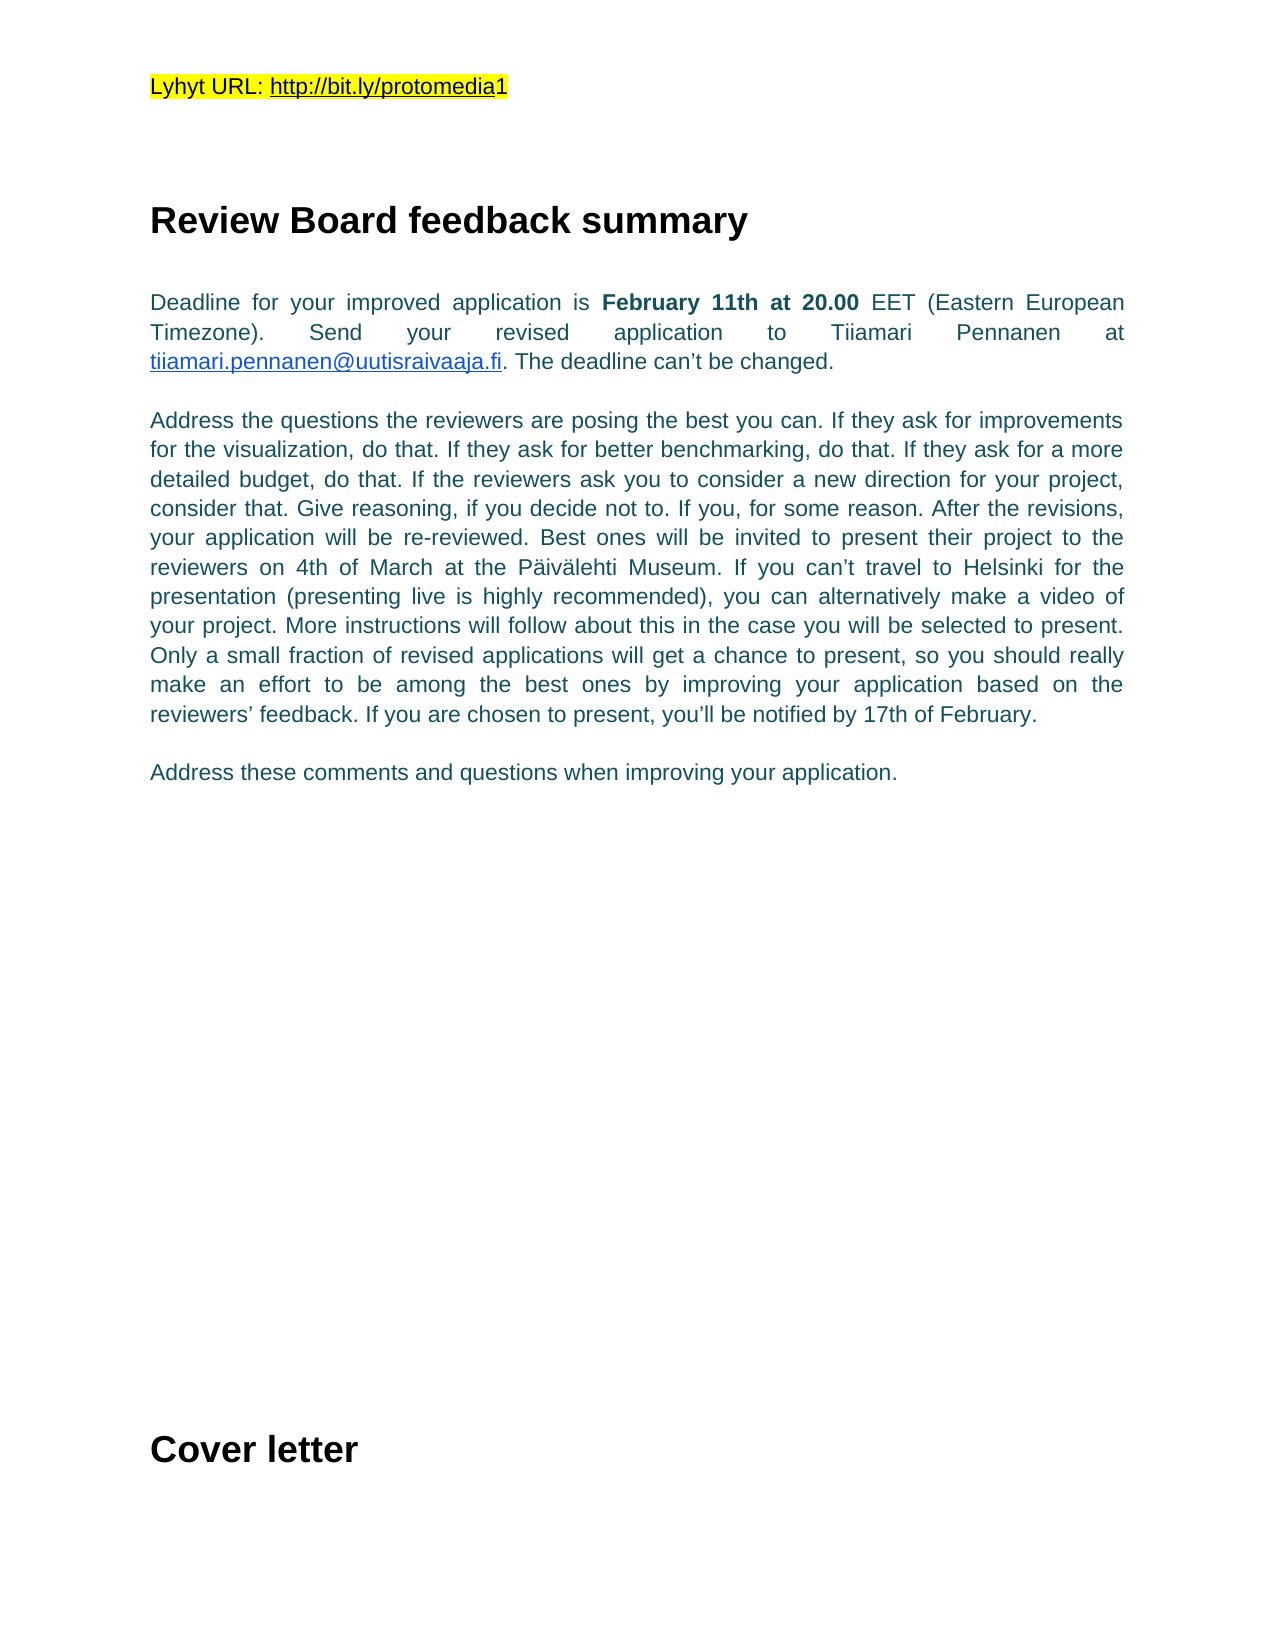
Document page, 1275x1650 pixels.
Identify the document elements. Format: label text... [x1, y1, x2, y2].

text Address the questions the reviewers are posing the best you can. If they ask for improvements for the visualization, do that. If they ask for better benchmarking, do that. If they ask for a more detailed budget, do that. If the reviewers ask you to consider a new direction for your project, consider that. Give reasoning, if you decide not to. If you, for some reason. After the revisions, your application will be re-reviewed. Best ones will be invited to present their project to the reviewers on 4th of March at the Päivälehti Museum. If you can’t travel to Helsinki for the presentation (presenting live is highly recommended), you can alternatively make a video of your project. More instructions will follow about this in the case you will be selected to present. Only a small fraction of revised applications will get a chance to present, so you should really make an effort to be among the best ones by improving your application based on the reviewers’ feedback. If you are chosen to present, you’ll be notified by 17th of February. [150, 407, 1125, 727]
text Address these comments and questions when improving your application. [150, 760, 1125, 786]
subtitle Cover letter [150, 1428, 1125, 1470]
subtitle Review Board feedback summary [150, 200, 1125, 242]
text Deadline for your improved application is February 11th at 20.00 EET (Eastern European Timezone). Send your revised application to Tiiamari Pennanen at tiiamari.pennanen@uutisraivaaja.fi. The deadline can’t be changed. [150, 290, 1125, 374]
